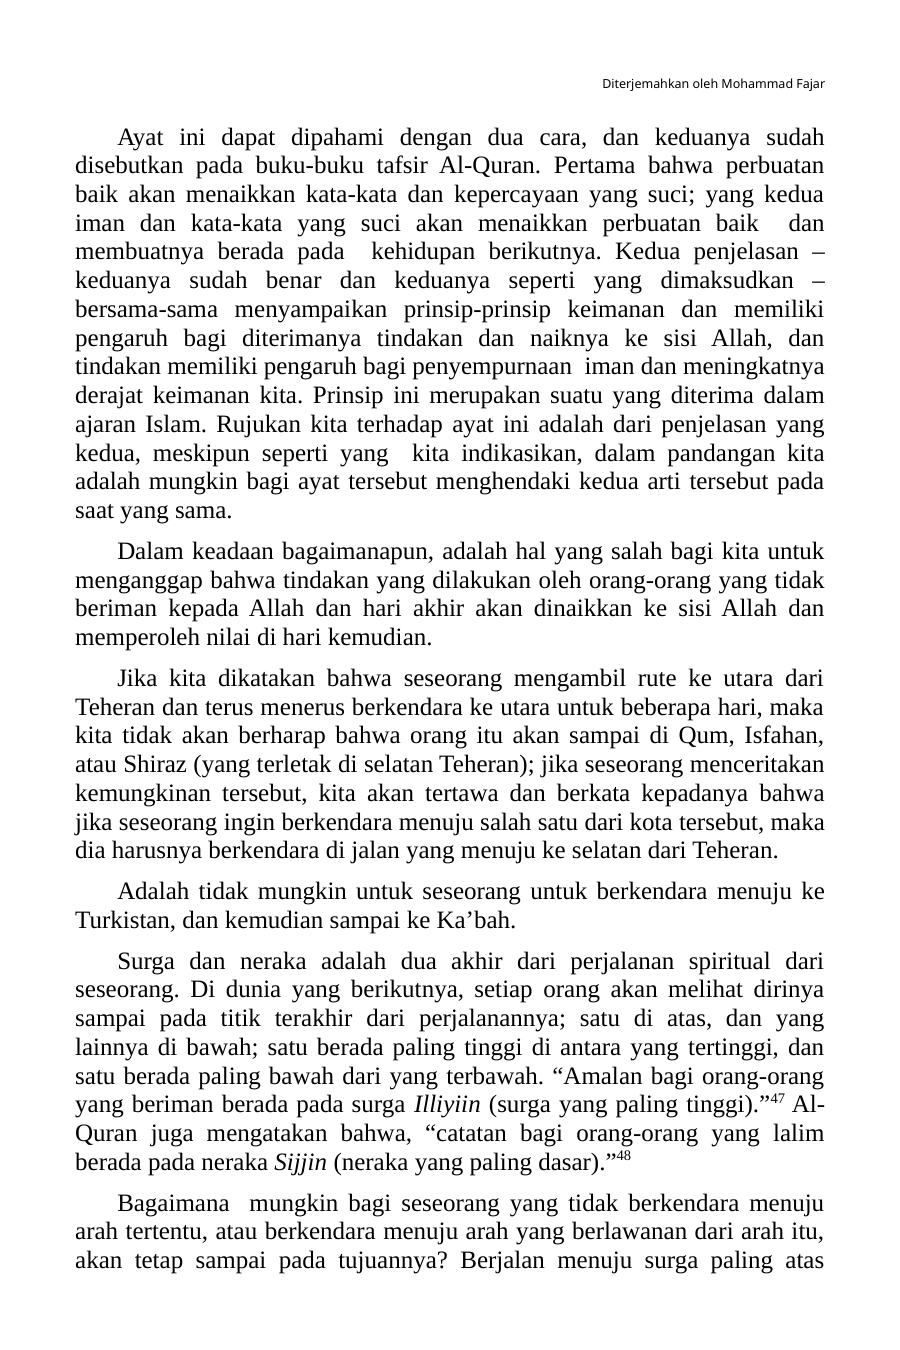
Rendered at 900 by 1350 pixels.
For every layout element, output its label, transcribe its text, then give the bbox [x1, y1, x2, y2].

text Adalah tidak mungkin untuk seseorang untuk berkendara menuju ke Turkistan, dan kemudian sampai ke Ka’bah. [75, 876, 825, 934]
text Bagaimana mungkin bagi seseorang yang tidak berkendara menuju arah tertentu, atau berkendara menuju arah yang berlawanan dari arah itu, akan tetap sampai pada tujuannya? Berjalan menuju surga paling atas [75, 1188, 825, 1274]
text Dalam keadaan bagaimanapun, adalah hal yang salah bagi kita untuk menganggap bahwa tindakan yang dilakukan oleh orang-orang yang tidak beriman kepada Allah dan hari akhir akan dinaikkan ke sisi Allah dan memperoleh nilai di hari kemudian. [75, 536, 825, 651]
text Ayat ini dapat dipahami dengan dua cara, dan keduanya sudah disebutkan pada buku-buku tafsir Al-Quran. Pertama bahwa perbuatan baik akan menaikkan kata-kata dan kepercayaan yang suci; yang kedua iman dan kata-kata yang suci akan menaikkan perbuatan baik dan membuatnya berada pada kehidupan berikutnya. Kedua penjelasan – keduanya sudah benar dan keduanya seperti yang dimaksudkan – bersama-sama menyampaikan prinsip-prinsip keimanan dan memiliki pengaruh bagi diterimanya tindakan dan naiknya ke sisi Allah, dan tindakan memiliki pengaruh bagi penyempurnaan iman dan meningkatnya derajat keimanan kita. Prinsip ini merupakan suatu yang diterima dalam ajaran Islam. Rujukan kita terhadap ayat ini adalah dari penjelasan yang kedua, meskipun seperti yang kita indikasikan, dalam pandangan kita adalah mungkin bagi ayat tersebut menghendaki kedua arti tersebut pada saat yang sama. [75, 122, 825, 524]
text Surga dan neraka adalah dua akhir dari perjalanan spiritual dari seseorang. Di dunia yang berikutnya, setiap orang akan melihat dirinya sampai pada titik terakhir dari perjalanannya; satu di atas, dan yang lainnya di bawah; satu berada paling tinggi di antara yang tertinggi, dan satu berada paling bawah dari yang terbawah. “Amalan bagi orang-orang yang beriman berada pada surga Illiyiin (surga yang paling tinggi).” Al-Quran juga mengatakan bahwa, “catatan bagi orang-orang yang lalim berada pada neraka Sijjin (neraka yang paling dasar).” [75, 946, 825, 1176]
text Jika kita dikatakan bahwa seseorang mengambil rute ke utara dari Teheran dan terus menerus berkendara ke utara untuk beberapa hari, maka kita tidak akan berharap bahwa orang itu akan sampai di Qum, Isfahan, atau Shiraz (yang terletak di selatan Teheran); jika seseorang menceritakan kemungkinan tersebut, kita akan tertawa dan berkata kepadanya bahwa jika seseorang ingin berkendara menuju salah satu dari kota tersebut, maka dia harusnya berkendara di jalan yang menuju ke selatan dari Teheran. [75, 663, 825, 864]
